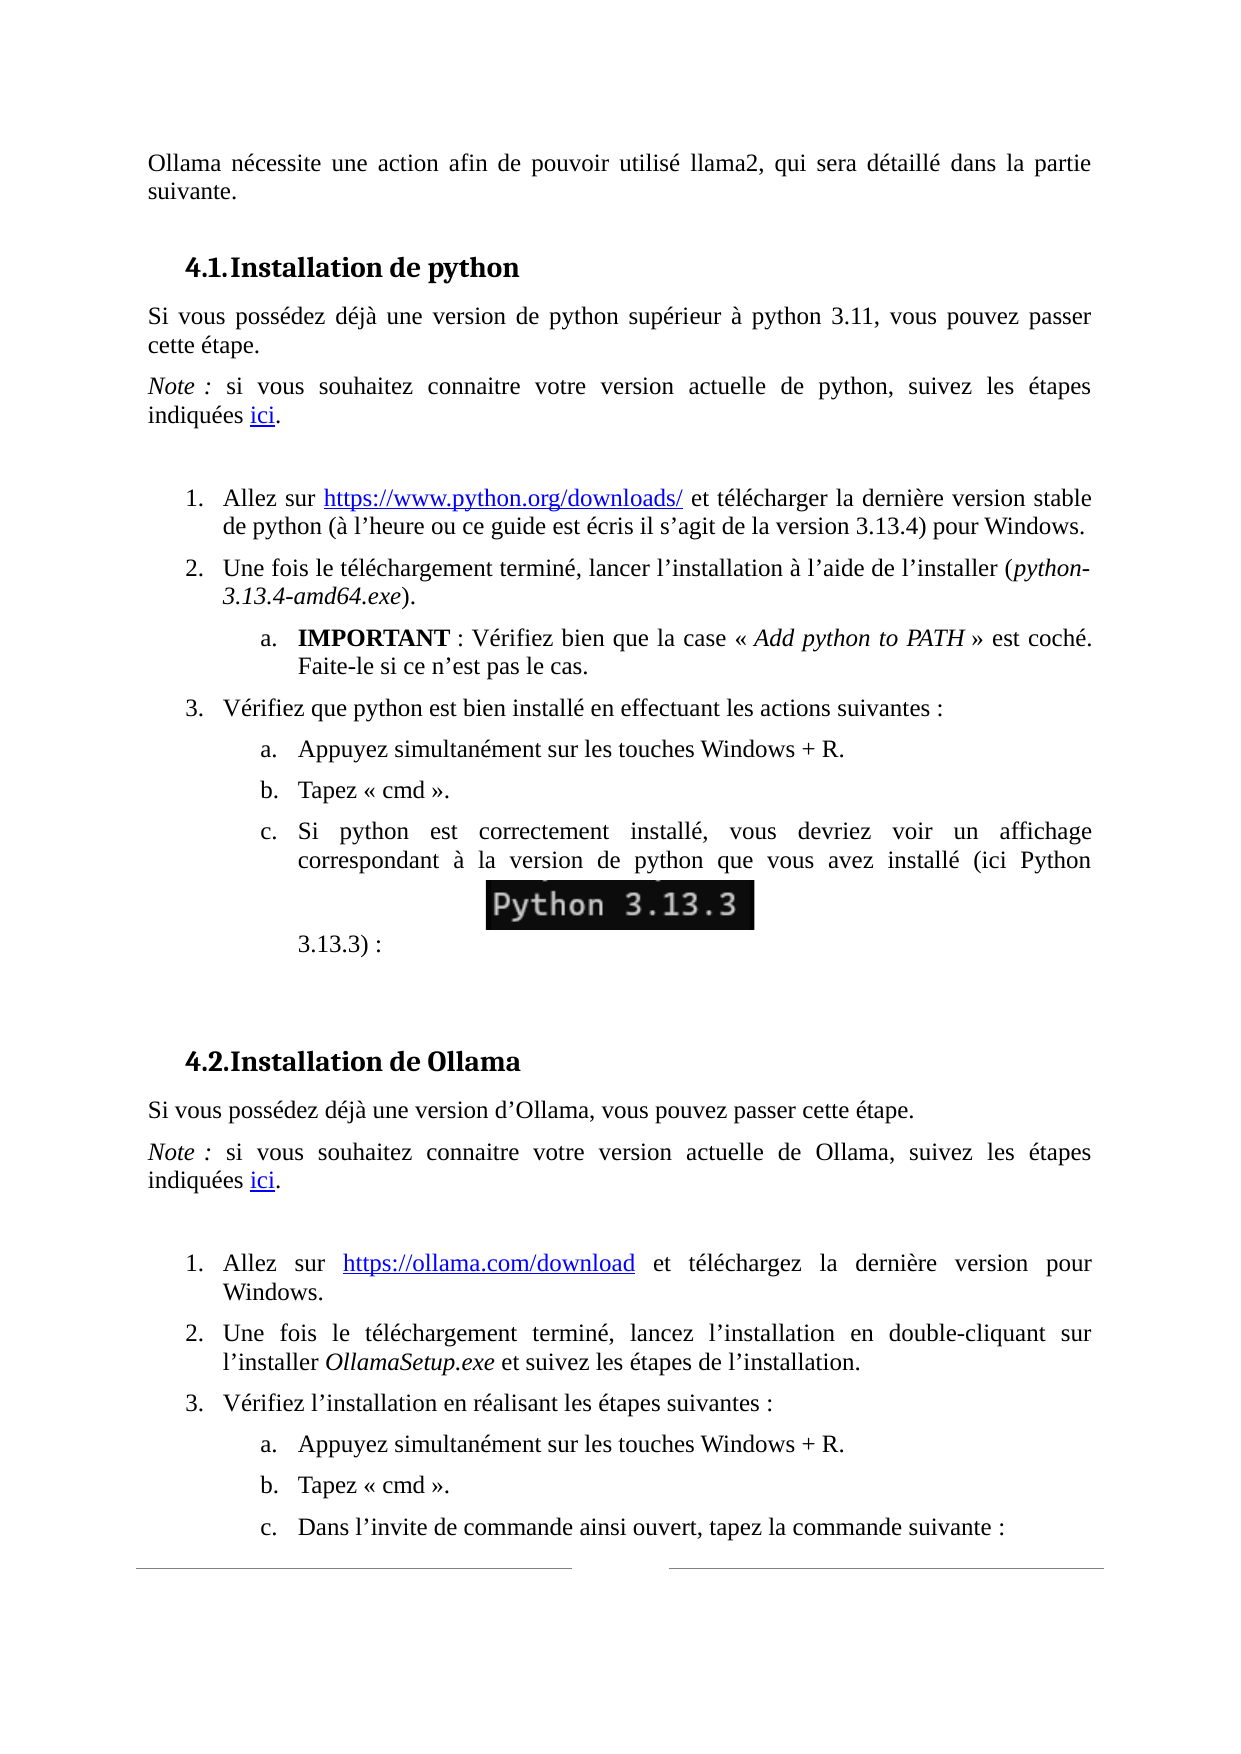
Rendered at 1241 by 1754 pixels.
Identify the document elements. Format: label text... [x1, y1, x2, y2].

subtitle Installation de Ollama [185, 1045, 1092, 1079]
list IMPORTANT : Vérifiez bien que la case « Add python to PATH » est coché. Faite-le si ce n’est pas le cas. [260, 623, 1092, 680]
list Dans l’invite de commande ainsi ouvert, tapez la commande suivante : [260, 1512, 1092, 1540]
list Appuyez simultanément sur les touches Windows + R. [260, 1429, 1092, 1458]
subtitle Installation de python [185, 251, 1092, 284]
text Si vous possédez déjà une version de python supérieur à python 3.11, vous pouvez passer cette étape. [148, 301, 1092, 359]
list Appuyez simultanément sur les touches Windows + R. [260, 734, 1092, 763]
list Tapez « cmd ». [260, 1470, 1092, 1499]
text Note : si vous souhaitez connaitre votre version actuelle de python, suivez les étapes indiquées ici. [148, 371, 1092, 429]
list Vérifiez l’installation en réalisant les étapes suivantes : [185, 1388, 1092, 1417]
list Une fois le téléchargement terminé, lancez l’installation en double-cliquant sur l’installer OllamaSetup.exe et suivez les étapes de l’installation. [185, 1318, 1092, 1375]
list Une fois le téléchargement terminé, lancer l’installation à l’aide de l’installer (python-3.13.4-amd64.exe). [185, 553, 1092, 610]
text Si vous possédez déjà une version d’Ollama, vous pouvez passer cette étape. [148, 1095, 1092, 1124]
list Allez sur https://ollama.com/download et téléchargez la dernière version pour Windows. [185, 1248, 1092, 1305]
text Ollama nécessite une action afin de pouvoir utilisé llama2, qui sera détaillé dans la partie suivante. [148, 148, 1092, 205]
list Tapez « cmd ». [260, 775, 1092, 804]
list Allez sur https://www.python.org/downloads/ et télécharger la dernière version stable de python (à l’heure ou ce guide est écris il s’agit de la version 3.13.4) pour Windows. [185, 483, 1092, 540]
list Vérifiez que python est bien installé en effectuant les actions suivantes : [185, 693, 1092, 721]
list Si python est correctement installé, vous devriez voir un affichage correspondant à la version de python que vous avez installé (ici Python 3.13.3) : [260, 816, 1092, 958]
text Note : si vous souhaitez connaitre votre version actuelle de Ollama, suivez les étapes indiquées ici. [148, 1137, 1092, 1194]
